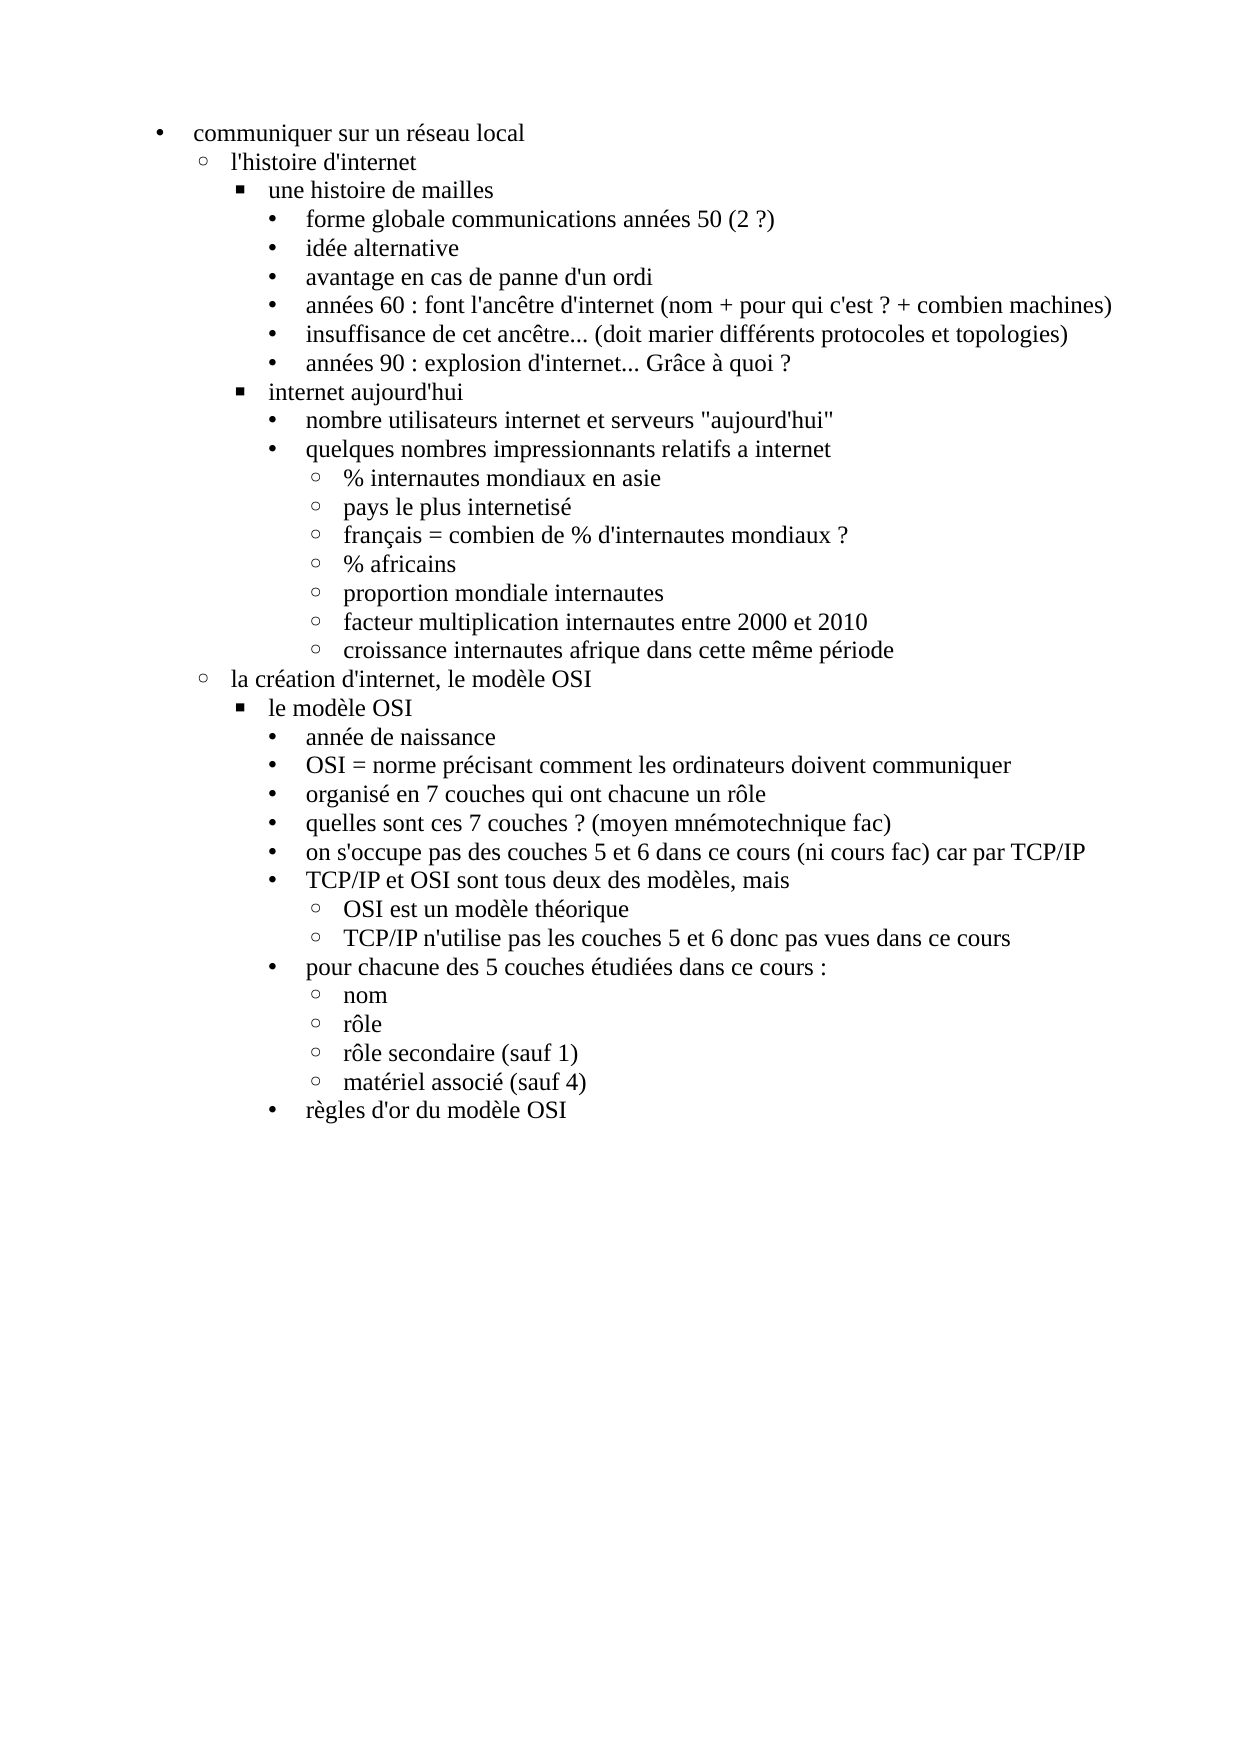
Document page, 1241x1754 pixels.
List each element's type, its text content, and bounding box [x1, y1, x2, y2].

list années 60 : font l'ancêtre d'internet (nom + pour qui c'est ? + combien machines) [268, 291, 1122, 319]
list quelles sont ces 7 couches ? (moyen mnémotechnique fac) [268, 808, 1122, 837]
list insuffisance de cet ancêtre... (doit marier différents protocoles et topologies) [268, 319, 1122, 348]
list rôle secondaire (sauf 1) [306, 1038, 1122, 1067]
list proportion mondiale internautes [306, 578, 1122, 607]
list communiquer sur un réseau local [156, 118, 1122, 147]
list pays le plus internetisé [306, 492, 1122, 521]
list année de naissance [268, 722, 1122, 751]
list règles d'or du modèle OSI [268, 1096, 1122, 1124]
list on s'occupe pas des couches 5 et 6 dans ce cours (ni cours fac) car par TCP/IP [268, 837, 1122, 866]
list une histoire de mailles [231, 176, 1122, 204]
list organisé en 7 couches qui ont chacune un rôle [268, 779, 1122, 808]
list % internautes mondiaux en asie [306, 463, 1122, 492]
list le modèle OSI [231, 693, 1122, 722]
list pour chacune des 5 couches étudiées dans ce cours : [268, 952, 1122, 981]
list années 90 : explosion d'internet... Grâce à quoi ? [268, 348, 1122, 377]
list OSI = norme précisant comment les ordinateurs doivent communiquer [268, 751, 1122, 779]
list l'histoire d'internet [193, 147, 1122, 176]
list avantage en cas de panne d'un ordi [268, 262, 1122, 291]
list quelques nombres impressionnants relatifs a internet [268, 434, 1122, 463]
list idée alternative [268, 233, 1122, 262]
list % africains [306, 549, 1122, 578]
list TCP/IP n'utilise pas les couches 5 et 6 donc pas vues dans ce cours [306, 923, 1122, 952]
list internet aujourd'hui [231, 377, 1122, 406]
list français = combien de % d'internautes mondiaux ? [306, 521, 1122, 549]
list TCP/IP et OSI sont tous deux des modèles, mais [268, 866, 1122, 894]
list OSI est un modèle théorique [306, 894, 1122, 923]
list matériel associé (sauf 4) [306, 1067, 1122, 1096]
list la création d'internet, le modèle OSI [193, 664, 1122, 693]
list forme globale communications années 50 (2 ?) [268, 204, 1122, 233]
list facteur multiplication internautes entre 2000 et 2010 [306, 607, 1122, 636]
list rôle [306, 1009, 1122, 1038]
list nom [306, 981, 1122, 1009]
list croissance internautes afrique dans cette même période [306, 636, 1122, 664]
list nombre utilisateurs internet et serveurs "aujourd'hui" [268, 406, 1122, 434]
